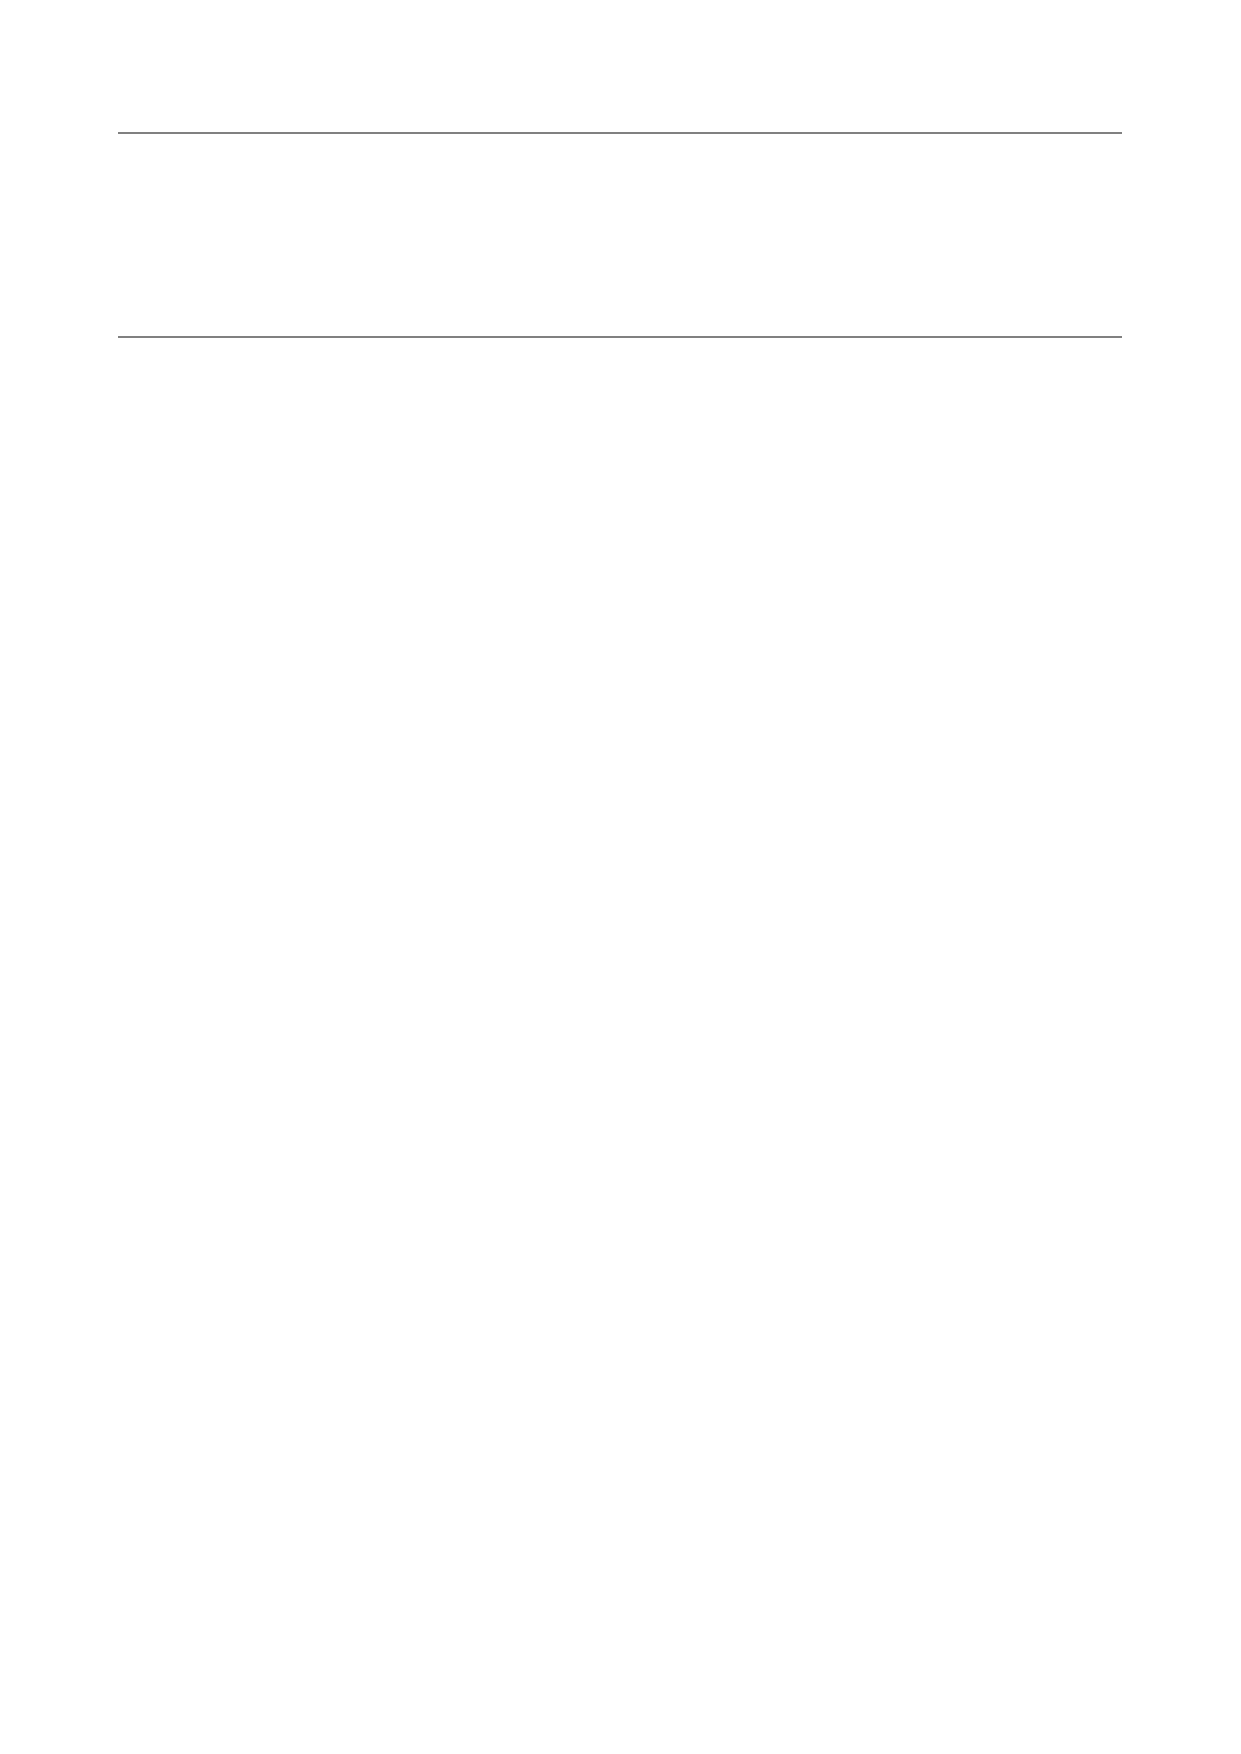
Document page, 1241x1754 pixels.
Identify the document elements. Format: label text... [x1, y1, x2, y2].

list extends связывает экземпляры: [162, 632, 1122, 663]
subtitle 7️⃣ ГЛАВНАЯ МЫСЛЬ [118, 162, 1122, 206]
list но НЕ связывает классы как экземпляры [162, 735, 1122, 764]
list b → B.prototype → A.prototype [162, 682, 1122, 705]
text Класс — это просто удобная форма записи прототипов [177, 439, 1063, 468]
subtitle Главное, чтобы щёлкнуло 🧠 [118, 576, 1122, 619]
subtitle 8️⃣ ОДНО ПРЕДЛОЖЕНИЕ ДЛЯ ГОЛОВЫ [118, 366, 1122, 409]
text В JS нет обязанности использовать классы. Они существуют для удобства, не потому что «надо». [177, 235, 1063, 292]
